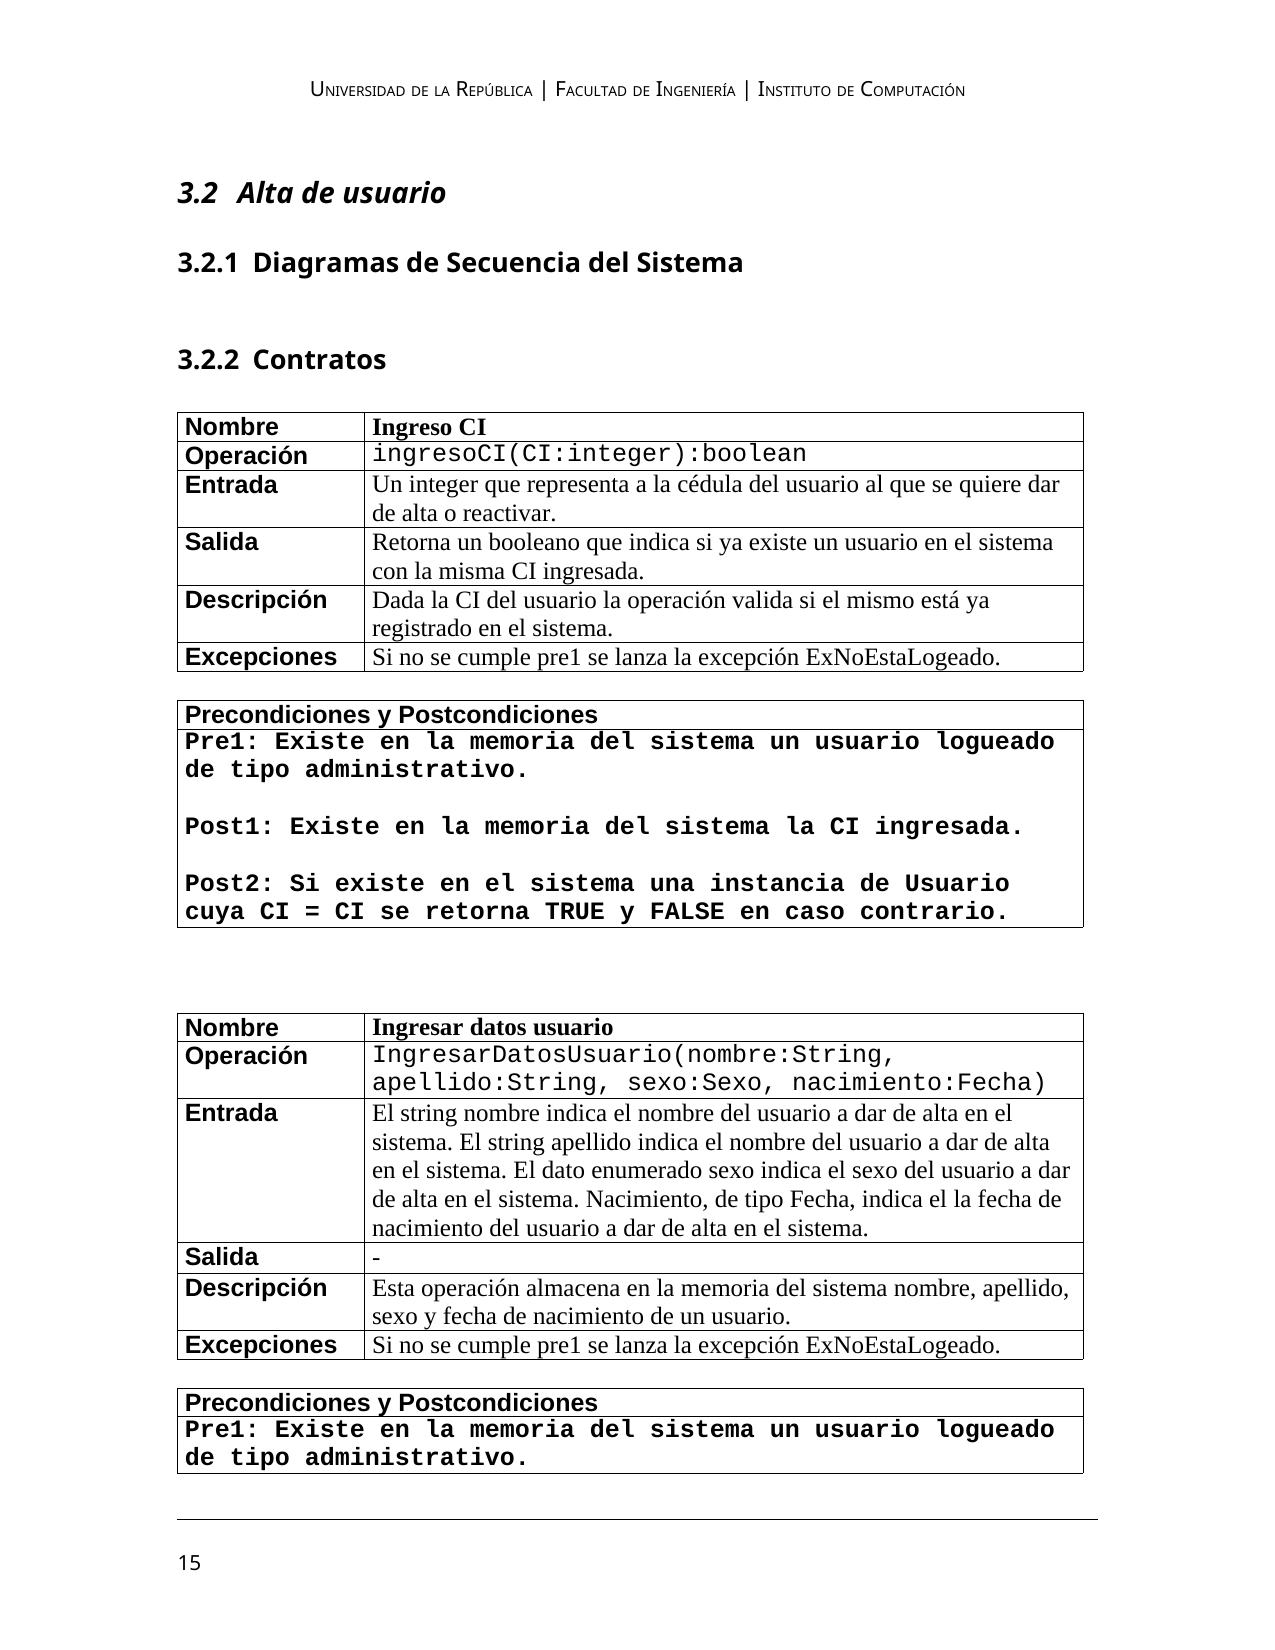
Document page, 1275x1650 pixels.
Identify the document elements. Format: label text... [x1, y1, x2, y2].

table_cell ingresoCI(CI:integer):boolean [365, 442, 1083, 469]
table_cell Operación [178, 442, 364, 469]
table_header Precondiciones y Postcondiciones [178, 701, 1083, 728]
table_cell - [365, 1243, 1083, 1272]
table_cell Salida [178, 528, 364, 585]
subtitle Contratos [177, 340, 1098, 377]
table_cell Descripción [178, 1274, 364, 1330]
table_cell Si no se cumple pre1 se lanza la excepción ExNoEstaLogeado. [365, 1331, 1083, 1359]
table_header Nombre [178, 413, 364, 441]
table_cell Descripción [178, 586, 364, 642]
subtitle Alta de usuario [177, 173, 1098, 212]
table_cell Pre1: Existe en la memoria del sistema un usuario logueado de tipo administrativo. [178, 1417, 1083, 1473]
table_cell Retorna un booleano que indica si ya existe un usuario en el sistema con la misma CI ingresada. [365, 528, 1083, 585]
table_cell Esta operación almacena en la memoria del sistema nombre, apellido, sexo y fecha de nacimiento de un usuario. [365, 1274, 1083, 1330]
table_cell Excepciones [178, 643, 364, 671]
table_header Nombre [178, 1014, 364, 1041]
table_cell Si no se cumple pre1 se lanza la excepción ExNoEstaLogeado. [365, 643, 1083, 671]
table_cell Excepciones [178, 1331, 364, 1359]
table_cell El string nombre indica el nombre del usuario a dar de alta en el sistema. El string apellido indica el nombre del usuario a dar de alta en el sistema. El dato enumerado sexo indica el sexo del usuario a dar de alta en el sistema. Nacimiento, de tipo Fecha, indica el la fecha de nacimiento del usuario a dar de alta en el sistema. [365, 1099, 1083, 1242]
table_cell Entrada [178, 1099, 364, 1242]
table_cell Salida [178, 1243, 364, 1272]
subtitle Diagramas de Secuencia del Sistema [177, 244, 1098, 281]
table_header Ingreso CI [365, 413, 1083, 441]
table_header Precondiciones y Postcondiciones [178, 1389, 1083, 1416]
table_cell IngresarDatosUsuario(nombre:String, apellido:String, sexo:Sexo, nacimiento:Fecha) [365, 1042, 1083, 1098]
table_cell Pre1: Existe en la memoria del sistema un usuario logueado de tipo administrativo. Post1: Existe en la memoria del sistema la CI ingresada. Post2: Si existe en el sistema una instancia de Usuario cuya CI = CI se retorna TRUE y FALSE en caso contrario. [178, 730, 1083, 927]
table_cell Entrada [178, 471, 364, 527]
table_cell Dada la CI del usuario la operación valida si el mismo está ya registrado en el sistema. [365, 586, 1083, 642]
table_cell Operación [178, 1042, 364, 1098]
table_cell Un integer que representa a la cédula del usuario al que se quiere dar de alta o reactivar. [365, 471, 1083, 527]
table_header Ingresar datos usuario [365, 1014, 1083, 1041]
